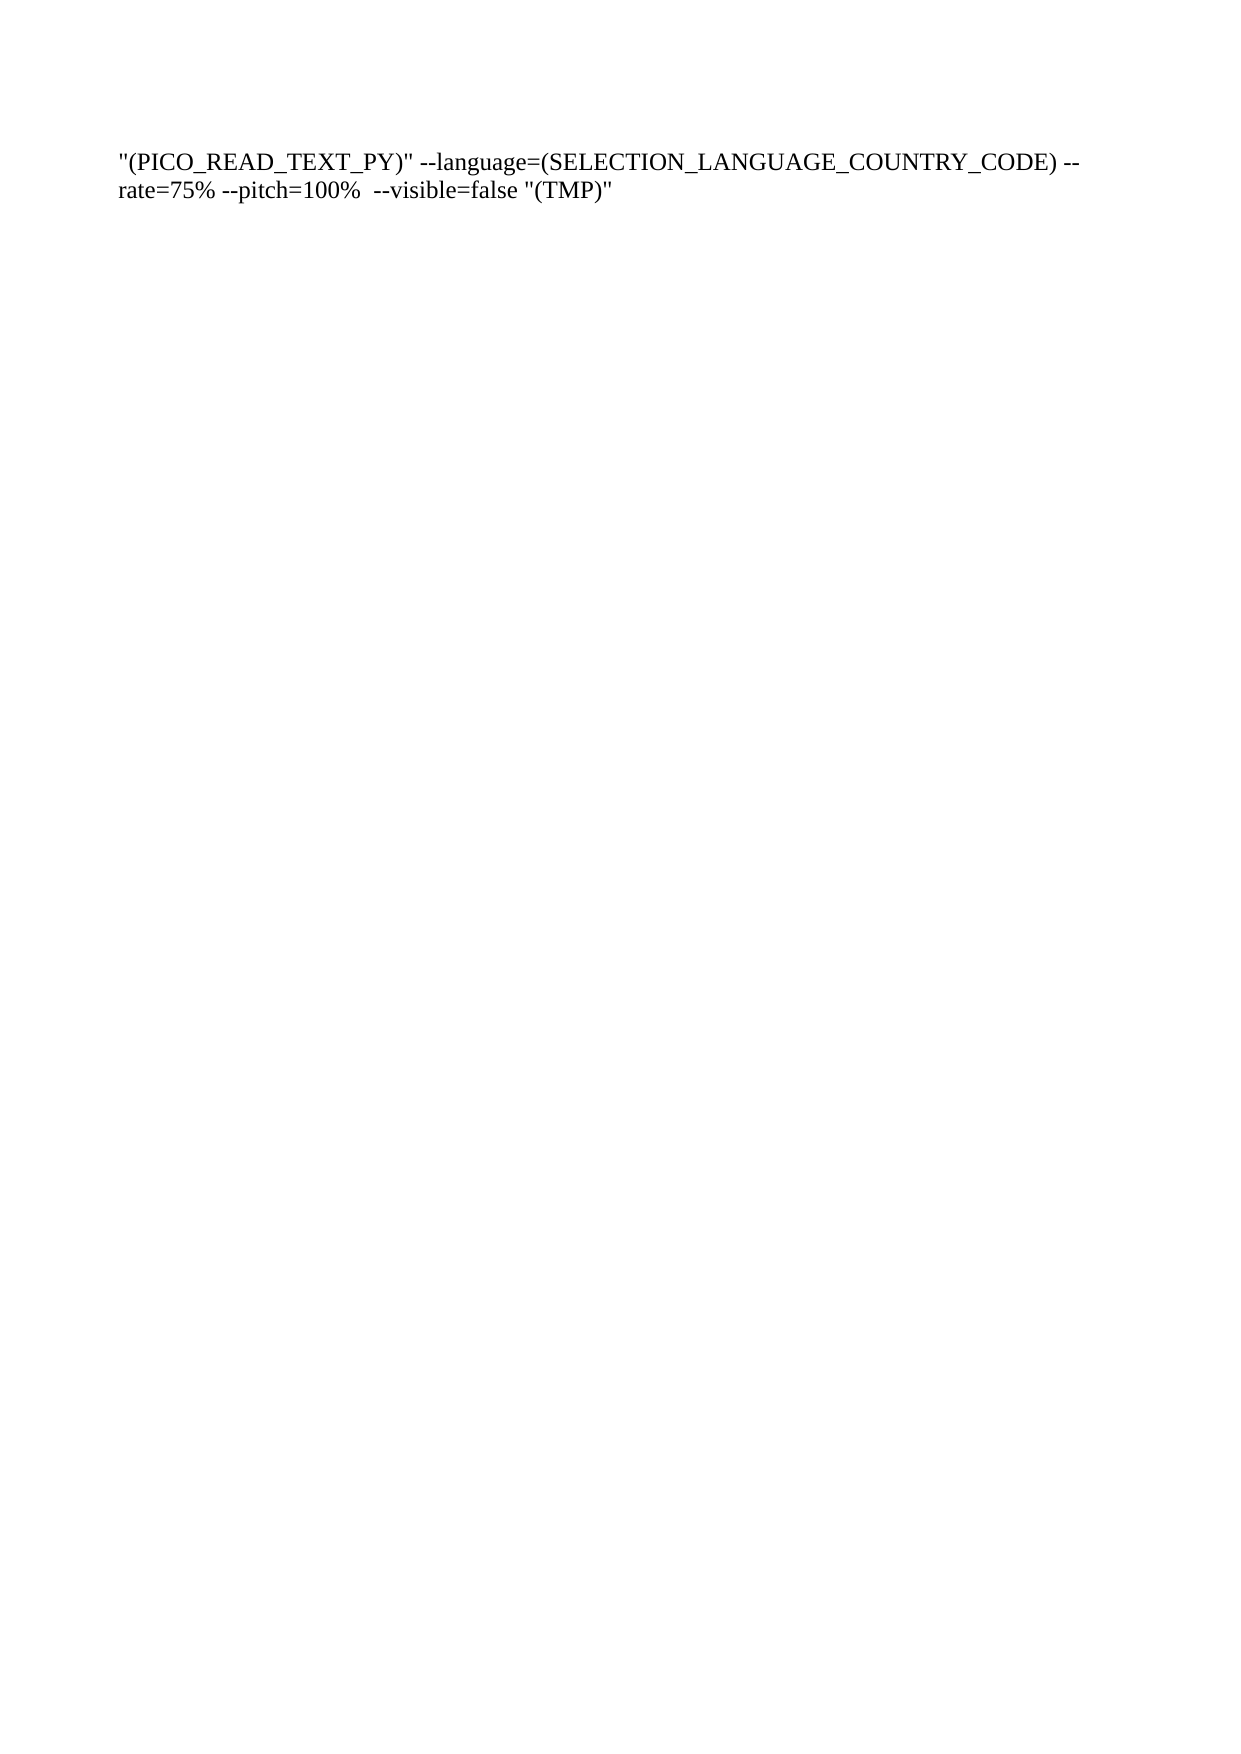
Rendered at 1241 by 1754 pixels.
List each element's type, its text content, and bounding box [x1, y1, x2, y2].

text "(PICO_READ_TEXT_PY)" --language=(SELECTION_LANGUAGE_COUNTRY_CODE) --rate=75% --pitch=100% --visible=false "(TMP)" [118, 147, 1122, 204]
